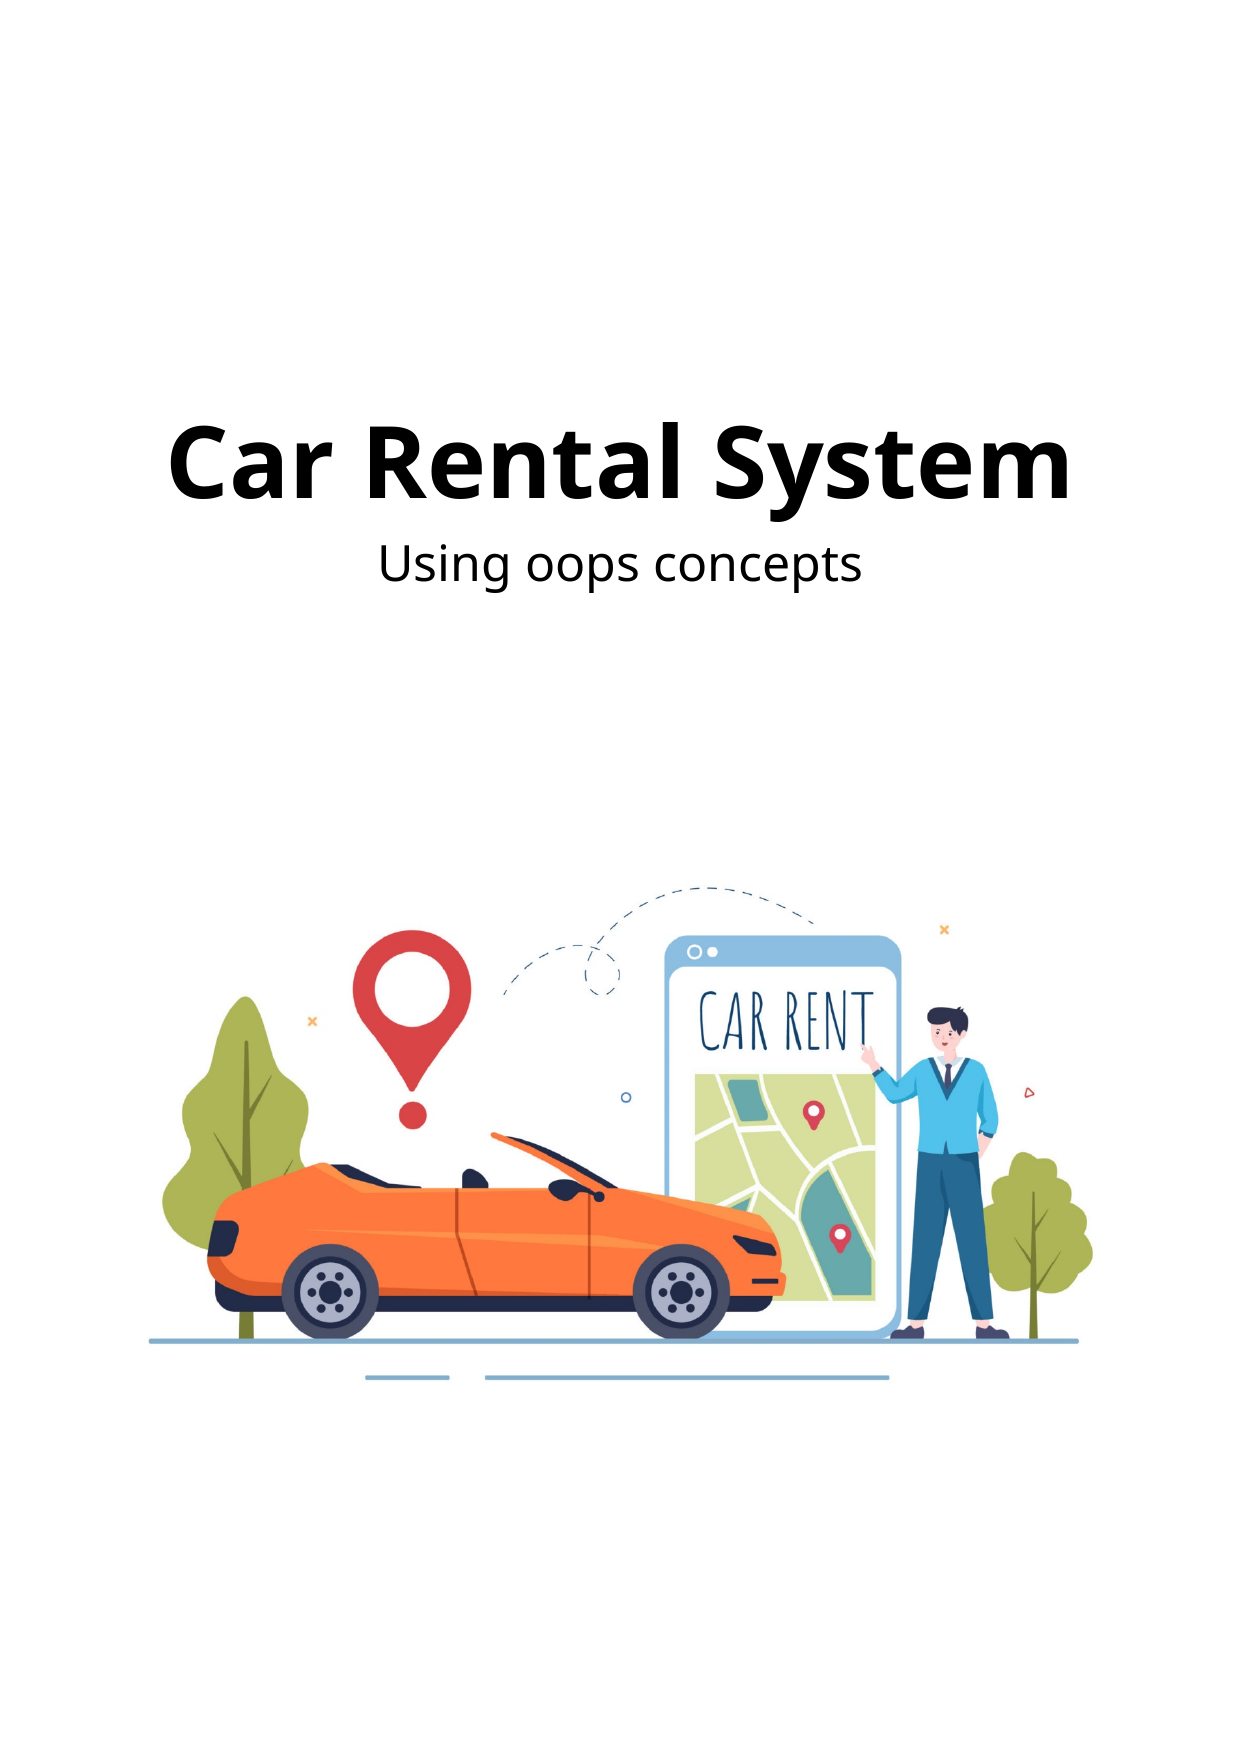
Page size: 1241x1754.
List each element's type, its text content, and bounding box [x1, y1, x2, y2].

text Using oops concepts [118, 528, 1122, 596]
text Car Rental System [118, 391, 1122, 528]
